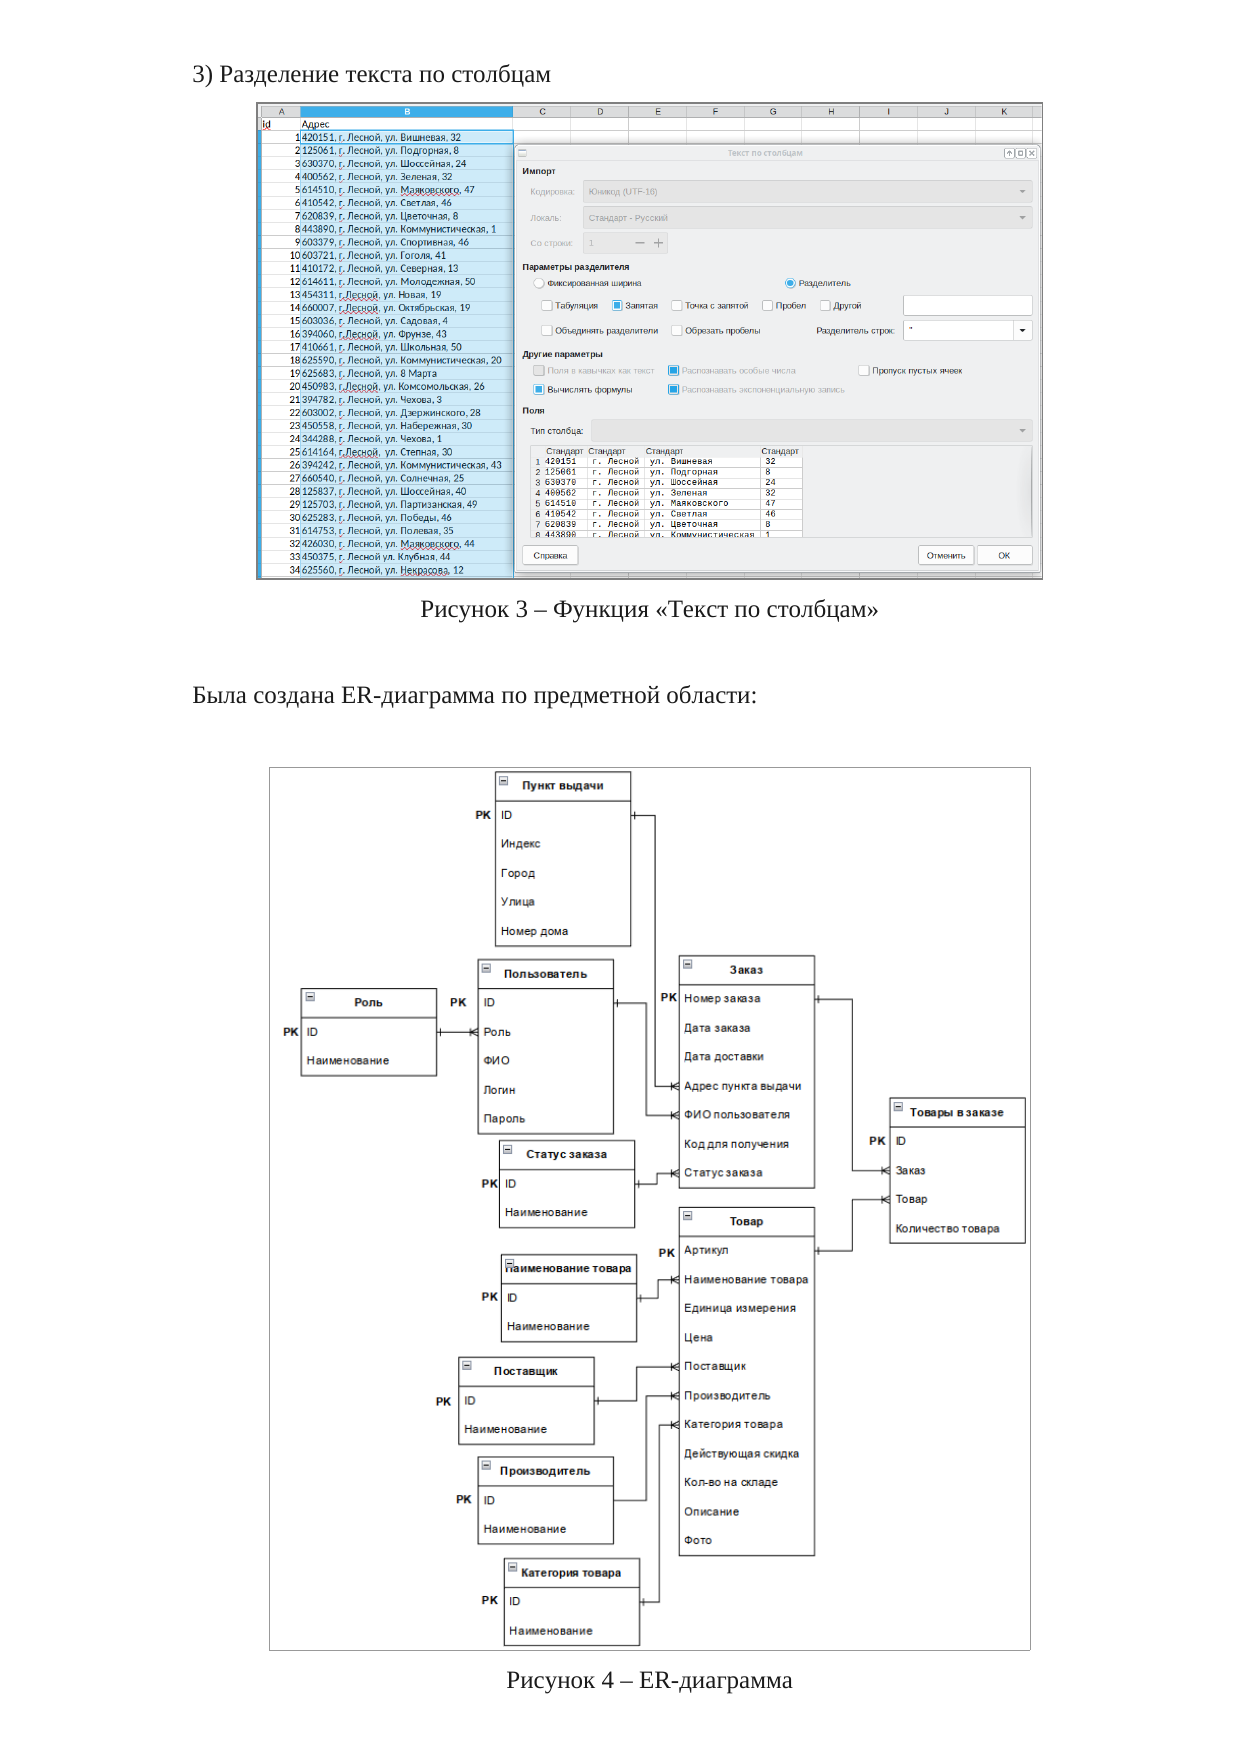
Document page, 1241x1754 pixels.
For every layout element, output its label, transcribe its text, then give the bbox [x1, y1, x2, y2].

text Была создана ER-диаграмма по предметной области: [118, 681, 1181, 709]
text Рисунок 3 – Функция «Текст по столбцам» [118, 594, 1181, 623]
text 3) Разделение текста по столбцам [118, 59, 1181, 88]
text Рисунок 4 – ER-диаграмма [118, 1665, 1181, 1693]
